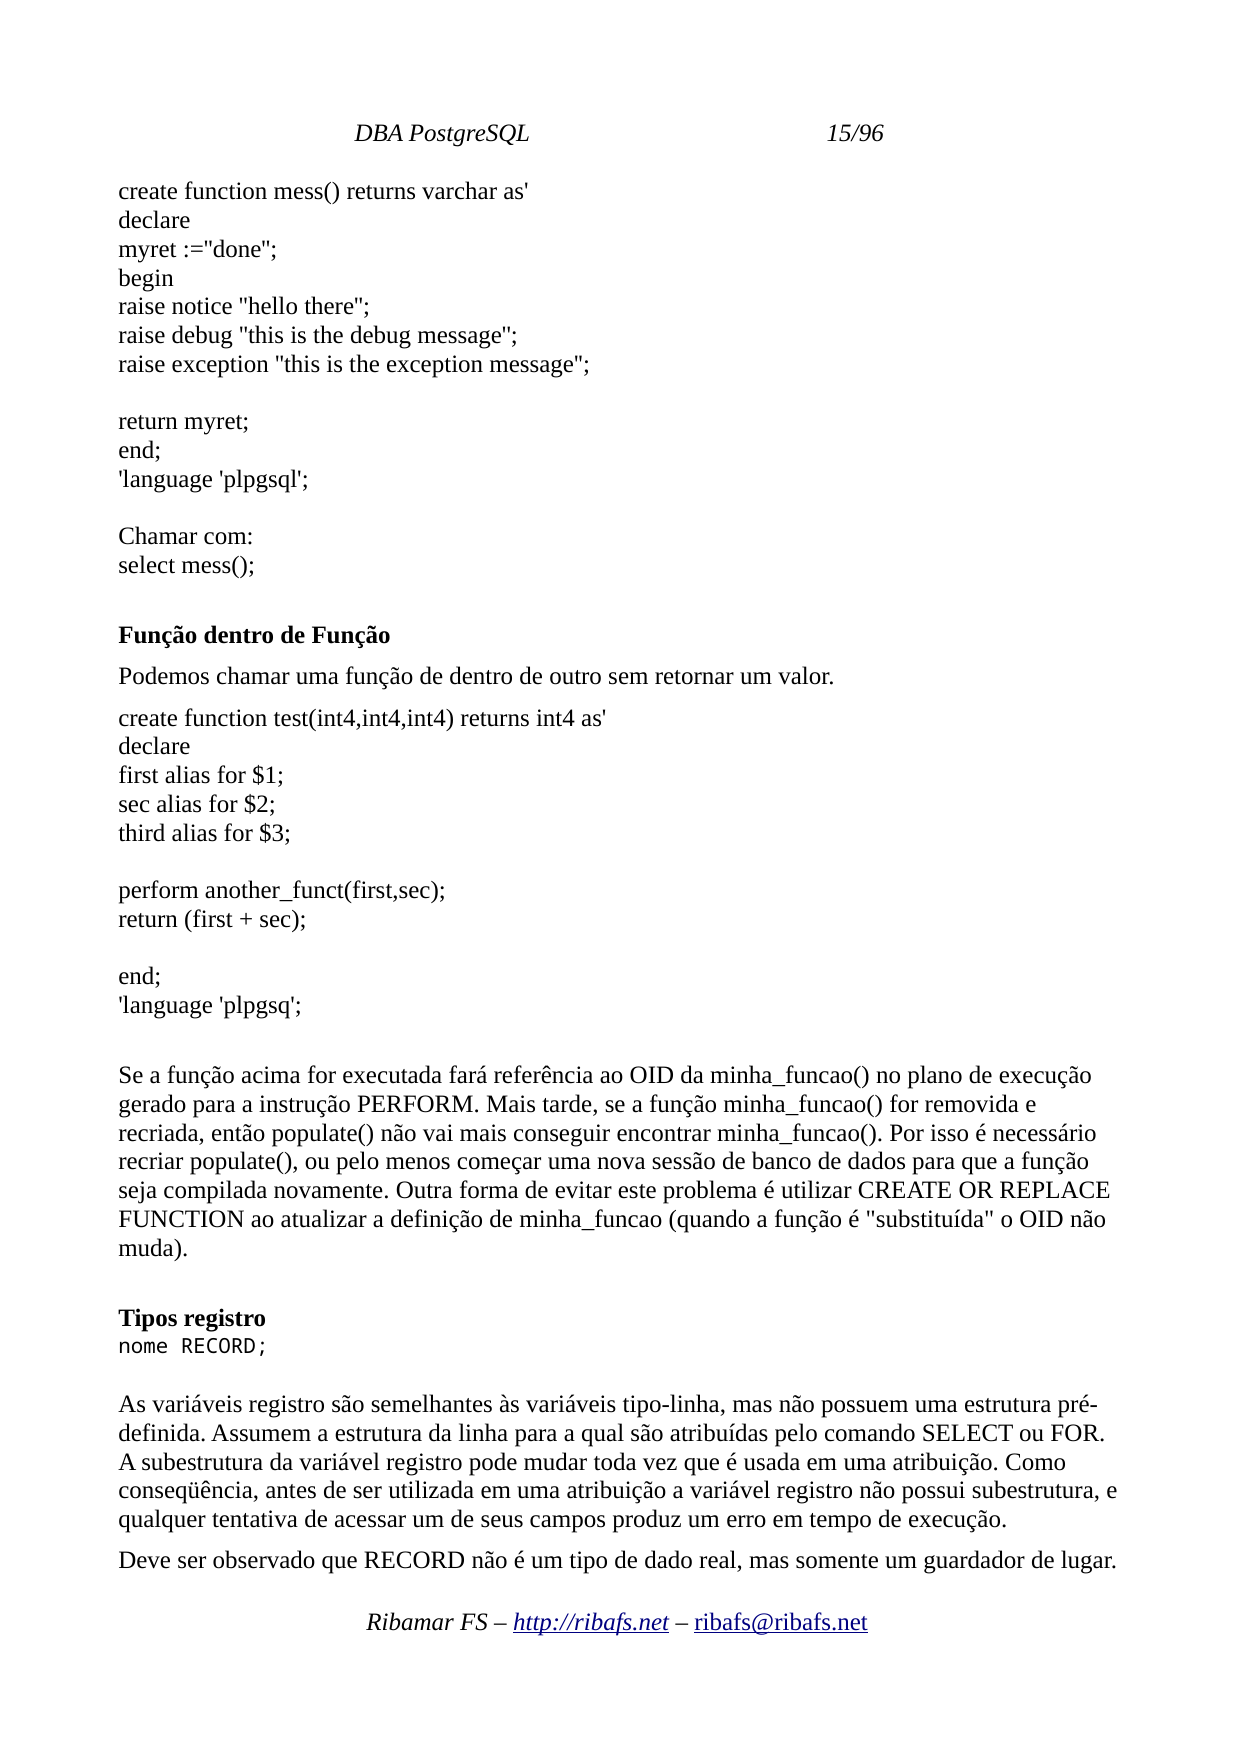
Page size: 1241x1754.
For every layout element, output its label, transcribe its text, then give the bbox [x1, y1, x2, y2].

text As variáveis registro são semelhantes às variáveis tipo-linha, mas não possuem uma estrutura pré-definida. Assumem a estrutura da linha para a qual são atribuídas pelo comando SELECT ou FOR. A subestrutura da variável registro pode mudar toda vez que é usada em uma atribuição. Como conseqüência, antes de ser utilizada em uma atribuição a variável registro não possui subestrutura, e qualquer tentativa de acessar um de seus campos produz um erro em tempo de execução. [118, 1389, 1122, 1533]
text create function mess() returns varchar as' declare myret :=''done''; begin raise notice ''hello there''; raise debug ''this is the debug message''; raise exception ''this is the exception message''; return myret; end; 'language 'plpgsql'; Chamar com: select mess(); [118, 176, 1122, 579]
text nome RECORD; [118, 1331, 1122, 1360]
text Podemos chamar uma função de dentro de outro sem retornar um valor. [118, 661, 1122, 690]
text create function test(int4,int4,int4) returns int4 as' declare first alias for $1; sec alias for $2; third alias for $3; perform another_funct(first,sec); return (first + sec); end; 'language 'plpgsq'; [118, 703, 1122, 1019]
text Tipos registro [118, 1303, 1122, 1331]
text Deve ser observado que RECORD não é um tipo de dado real, mas somente um guardador de lugar. [118, 1546, 1122, 1574]
text Função dentro de Função [118, 620, 1122, 649]
text Se a função acima for executada fará referência ao OID da minha_funcao() no plano de execução gerado para a instrução PERFORM. Mais tarde, se a função minha_funcao() for removida e recriada, então populate() não vai mais conseguir encontrar minha_funcao(). Por isso é necessário recriar populate(), ou pelo menos começar uma nova sessão de banco de dados para que a função seja compilada novamente. Outra forma de evitar este problema é utilizar CREATE OR REPLACE FUNCTION ao atualizar a definição de minha_funcao (quando a função é "substituída" o OID não muda). [118, 1060, 1122, 1261]
